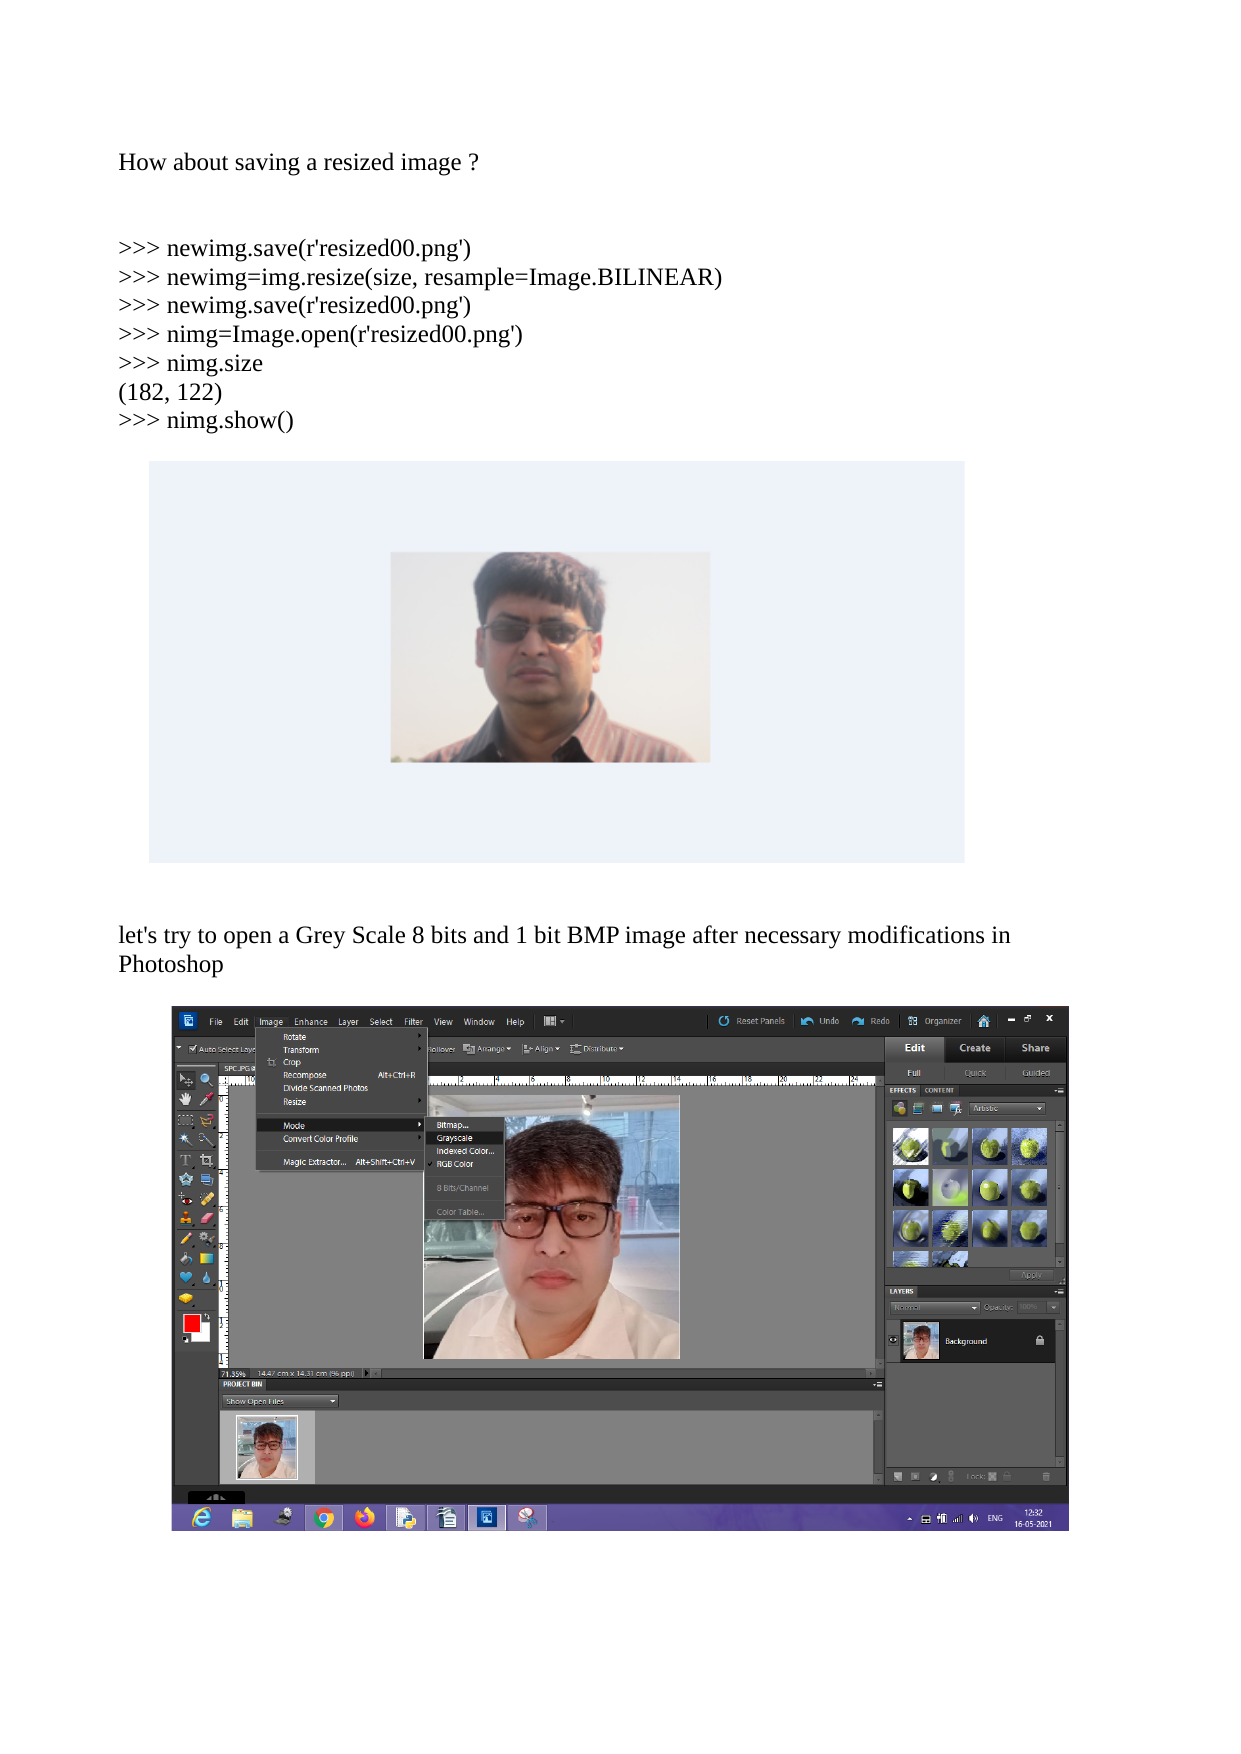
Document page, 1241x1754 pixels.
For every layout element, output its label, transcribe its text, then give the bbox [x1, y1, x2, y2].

text >>> newimg.save(r'resized00.png') [118, 291, 1122, 319]
picture [149, 461, 965, 863]
text >>> nimg=Image.open(r'resized00.png') [118, 319, 1122, 348]
text >>> newimg.save(r'resized00.png') [118, 233, 1122, 262]
text let's try to open a Grey Scale 8 bits and 1 bit BMP image after necessary modifications in Photoshop [118, 920, 1122, 977]
text >>> newimg=img.resize(size, resample=Image.BILINEAR) [118, 262, 1122, 291]
picture [171, 1006, 1069, 1531]
text >>> nimg.size [118, 348, 1122, 377]
text How about saving a resized image ? [118, 147, 1122, 176]
text (182, 122) [118, 377, 1122, 406]
text >>> nimg.show() [118, 406, 1122, 434]
